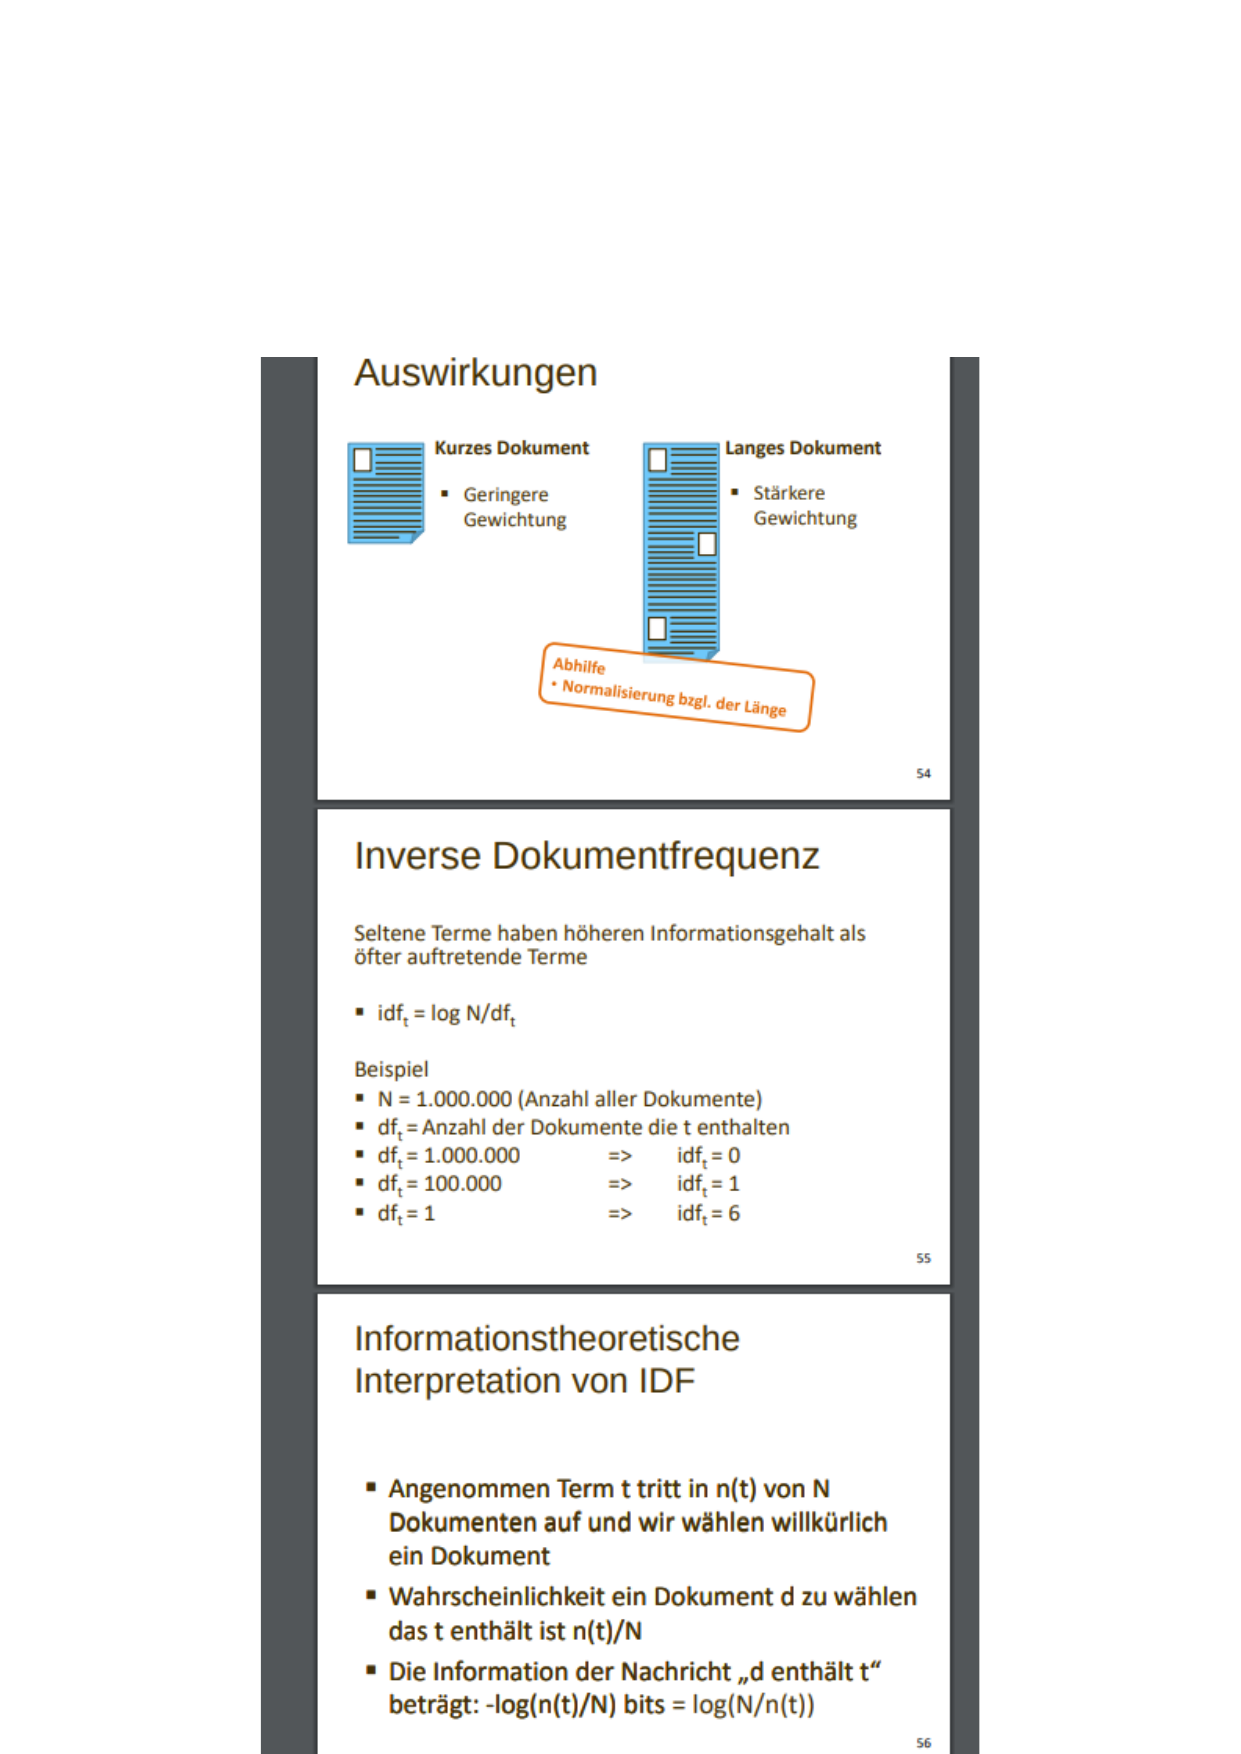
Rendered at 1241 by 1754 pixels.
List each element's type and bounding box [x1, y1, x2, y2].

picture [260, 357, 980, 1754]
